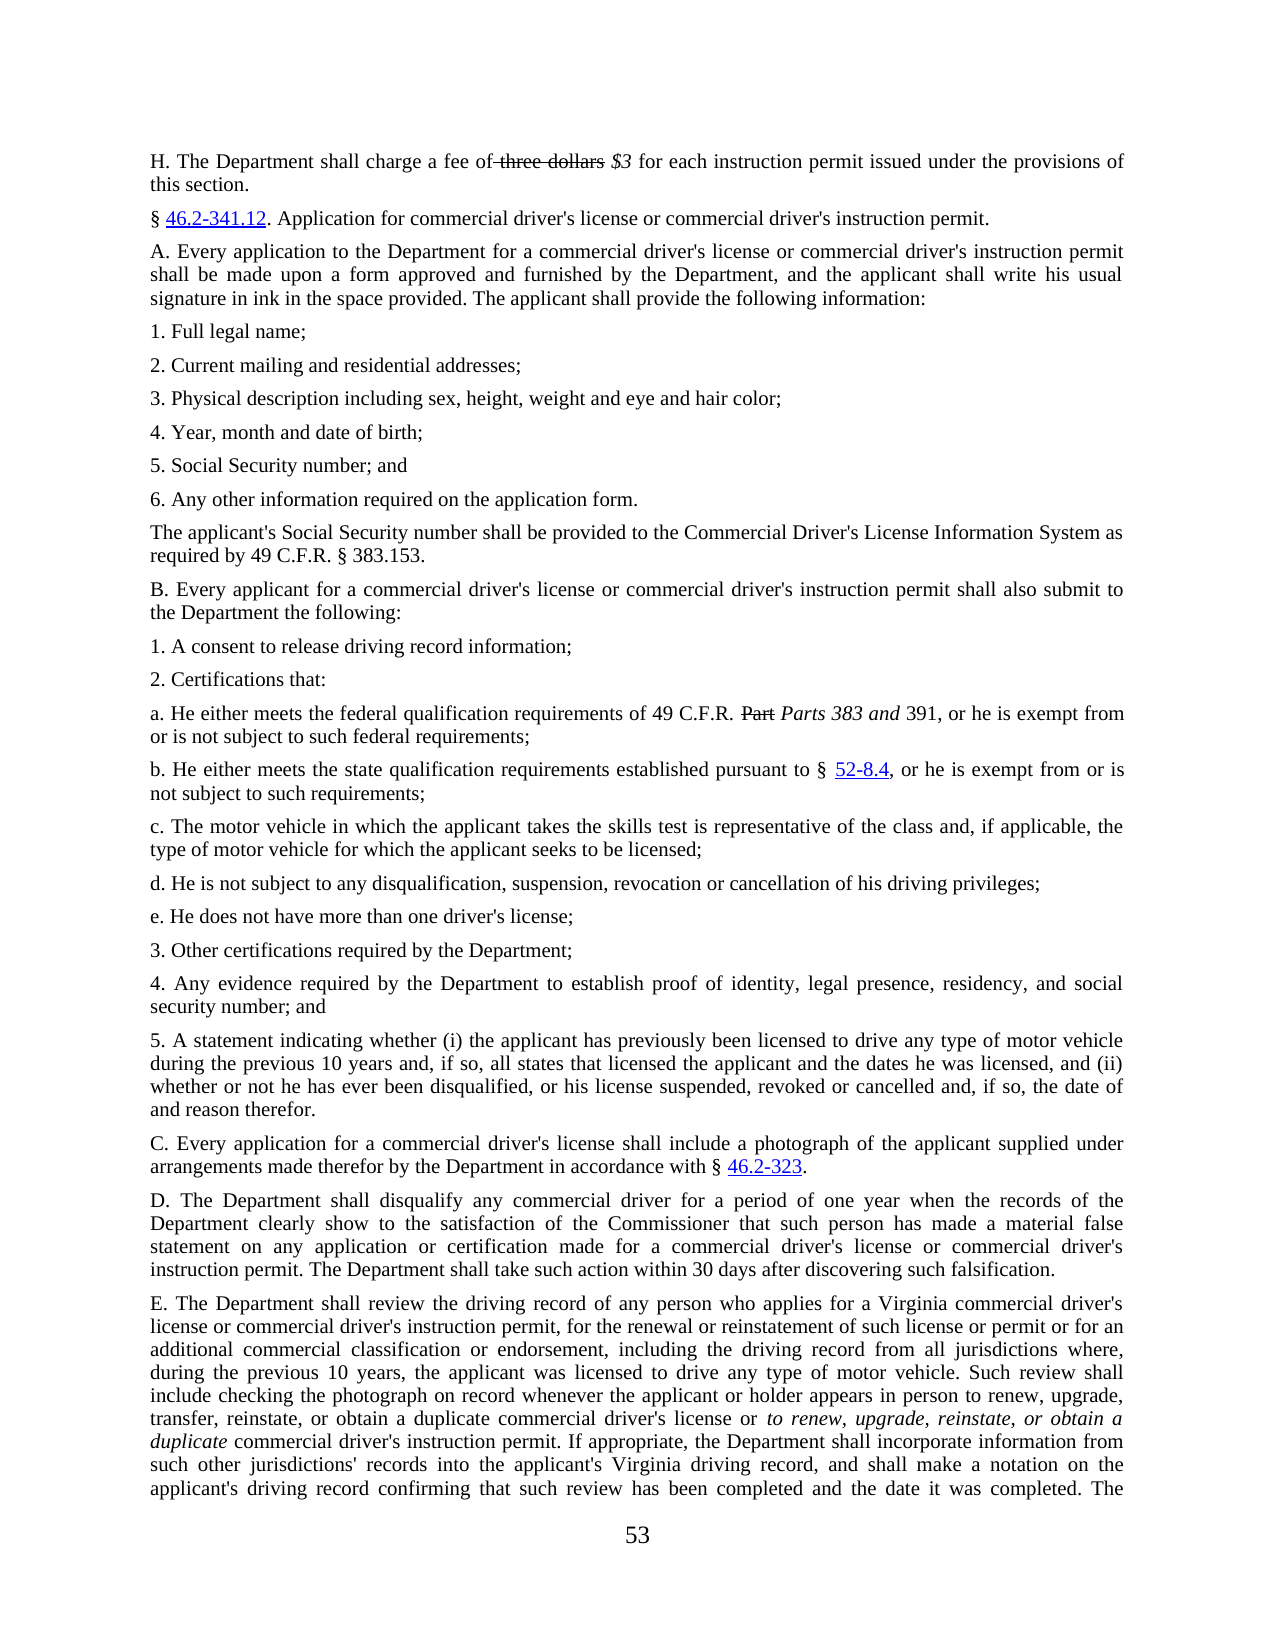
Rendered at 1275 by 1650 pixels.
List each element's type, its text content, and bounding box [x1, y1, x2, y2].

text d. He is not subject to any disqualification, suspension, revocation or cancellation of his driving privileges; [150, 872, 1125, 895]
text D. The Department shall disqualify any commercial driver for a period of one year when the records of the Department clearly show to the satisfaction of the Commissioner that such person has made a material false statement on any application or certification made for a commercial driver's license or commercial driver's instruction permit. The Department shall take such action within 30 days after discovering such falsification. [150, 1188, 1125, 1281]
text C. Every application for a commercial driver's license shall include a photograph of the applicant supplied under arrangements made therefor by the Department in accordance with § 46.2-323. [150, 1132, 1125, 1178]
text 3. Physical description including sex, height, weight and eye and hair color; [150, 387, 1125, 410]
text B. Every applicant for a commercial driver's license or commercial driver's instruction permit shall also submit to the Department the following: [150, 578, 1125, 624]
text 2. Current mailing and residential addresses; [150, 353, 1125, 377]
text c. The motor vehicle in which the applicant takes the skills test is representative of the class and, if applicable, the type of motor vehicle for which the applicant seeks to be licensed; [150, 815, 1125, 861]
text e. He does not have more than one driver's license; [150, 905, 1125, 928]
text 5. A statement indicating whether (i) the applicant has previously been licensed to drive any type of motor vehicle during the previous 10 years and, if so, all states that licensed the applicant and the dates he was licensed, and (ii) whether or not he has ever been disqualified, or his license suspended, revoked or cancelled and, if so, the date of and reason therefor. [150, 1029, 1125, 1121]
text 1. Full legal name; [150, 320, 1125, 343]
text A. Every application to the Department for a commercial driver's license or commercial driver's instruction permit shall be made upon a form approved and furnished by the Department, and the applicant shall write his usual signature in ink in the space provided. The applicant shall provide the following information: [150, 240, 1125, 309]
text E. The Department shall review the driving record of any person who applies for a Virginia commercial driver's license or commercial driver's instruction permit, for the renewal or reinstatement of such license or permit or for an additional commercial classification or endorsement, including the driving record from all jurisdictions where, during the previous 10 years, the applicant was licensed to drive any type of motor vehicle. Such review shall include checking the photograph on record whenever the applicant or holder appears in person to renew, upgrade, transfer, reinstate, or obtain a duplicate commercial driver's license or to renew, upgrade, reinstate, or obtain a duplicate commercial driver's instruction permit. If appropriate, the Department shall incorporate information from such other jurisdictions' records into the applicant's Virginia driving record, and shall make a notation on the applicant's driving record confirming that such review has been completed and the date it was completed. The [150, 1291, 1125, 1499]
text b. He either meets the state qualification requirements established pursuant to § 52-8.4, or he is exempt from or is not subject to such requirements; [150, 758, 1125, 804]
text § 46.2-341.12. Application for commercial driver's license or commercial driver's instruction permit. [150, 207, 1125, 230]
text 6. Any other information required on the application form. [150, 488, 1125, 511]
text The applicant's Social Security number shall be provided to the Commercial Driver's License Information System as required by 49 C.F.R. § 383.153. [150, 521, 1125, 567]
text 5. Social Security number; and [150, 454, 1125, 477]
text a. He either meets the federal qualification requirements of 49 C.F.R. Part Parts 383 and 391, or he is exempt from or is not subject to such federal requirements; [150, 702, 1125, 748]
text 4. Year, month and date of birth; [150, 421, 1125, 444]
text 4. Any evidence required by the Department to establish proof of identity, legal presence, residency, and social security number; and [150, 972, 1125, 1018]
text 2. Certifications that: [150, 668, 1125, 691]
text 1. A consent to release driving record information; [150, 634, 1125, 658]
text 3. Other certifications required by the Department; [150, 939, 1125, 962]
text H. The Department shall charge a fee of three dollars $3 for each instruction permit issued under the provisions of this section. [150, 150, 1125, 196]
